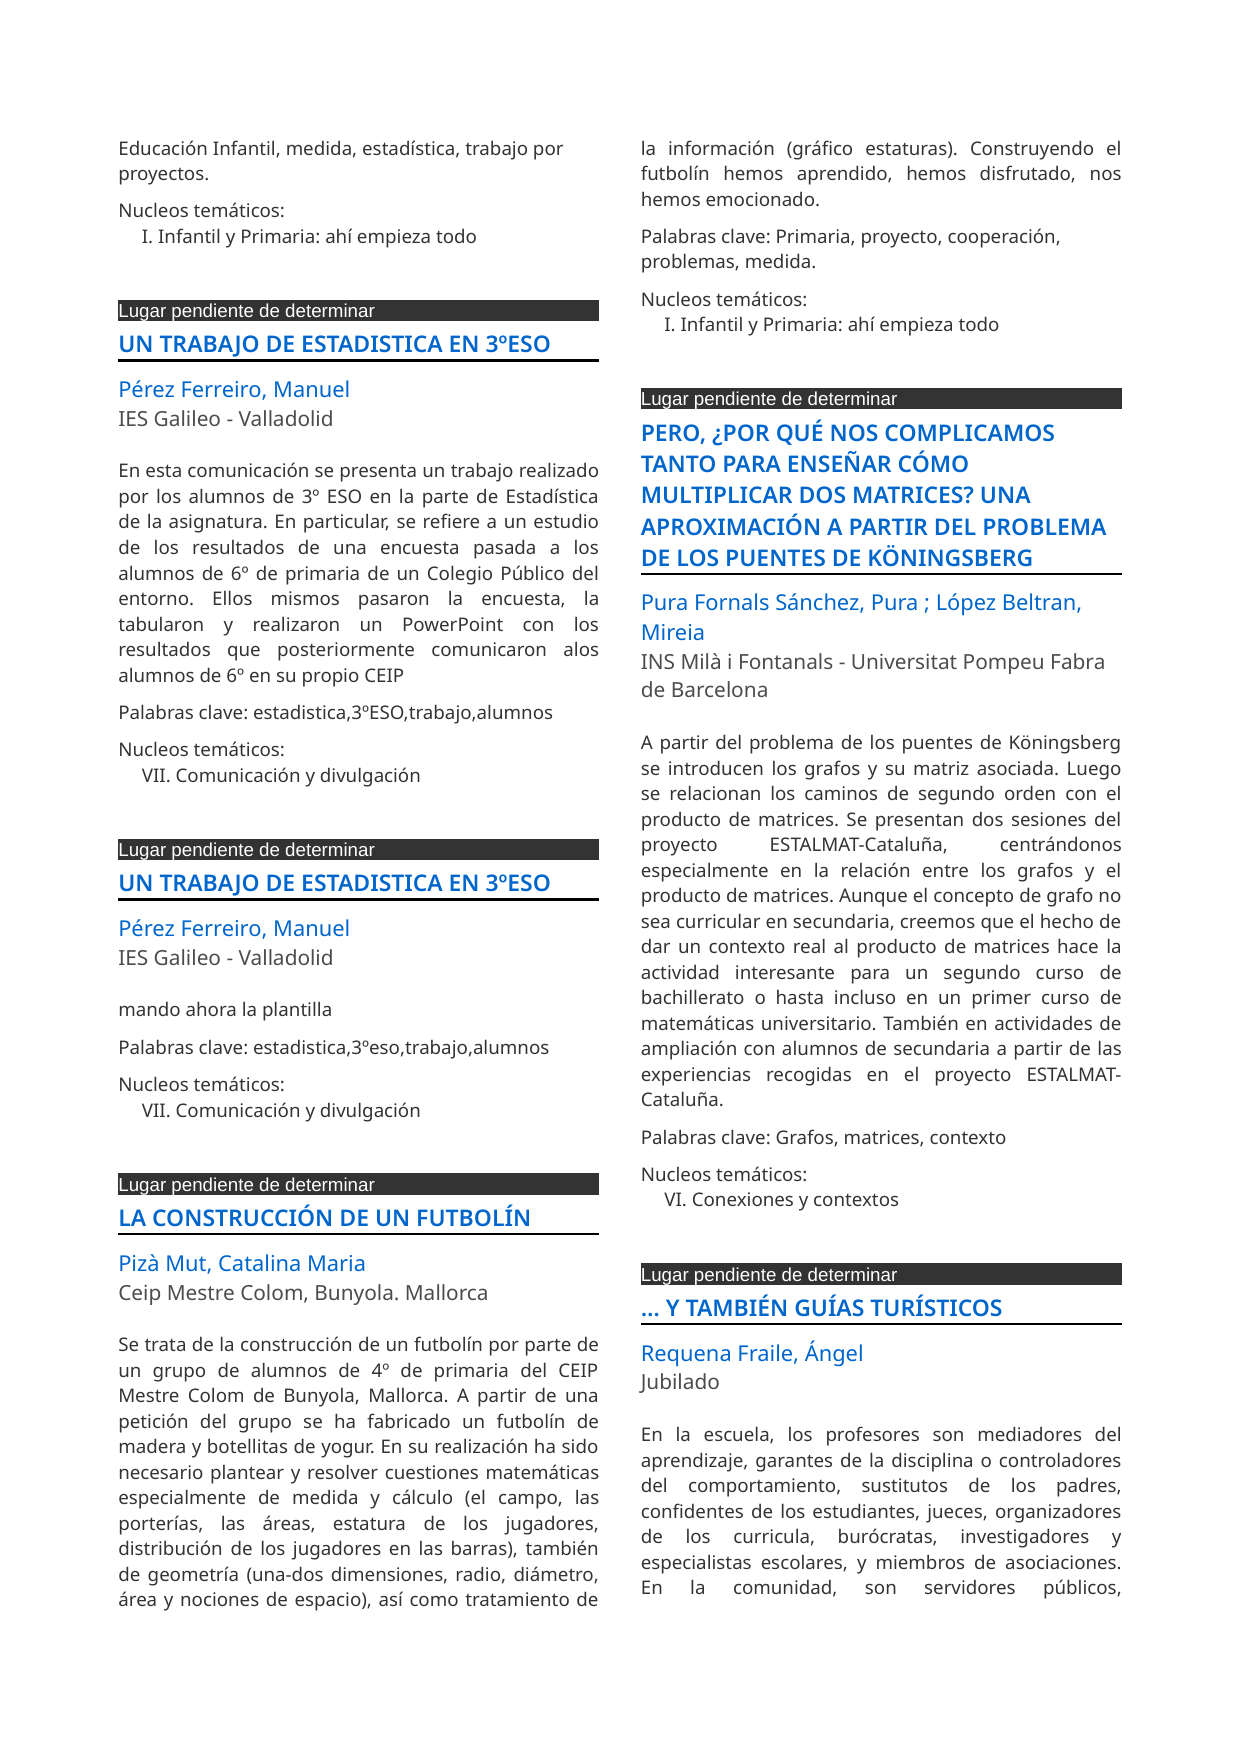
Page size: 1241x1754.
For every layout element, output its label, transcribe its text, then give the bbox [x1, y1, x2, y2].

text Pérez Ferreiro, Manuel [118, 374, 599, 404]
text Requena Fraile, Ángel [641, 1338, 1122, 1367]
text Nucleos temáticos: [118, 1071, 599, 1097]
text Se trata de la construcción de un futbolín por parte de un grupo de alumnos de 4º de primaria del CEIP Mestre Colom de Bunyola, Mallorca. A partir de una petición del grupo se ha fabricado un futbolín de madera y botellitas de yogur. En su realización ha sido necesario plantear y resolver cuestiones matemáticas especialmente de medida y cálculo (el campo, las porterías, las áreas, estatura de los jugadores, distribución de los jugadores en las barras), también de geometría (una-dos dimensiones, radio, diámetro, área y nociones de espacio), así como tratamiento de [118, 1332, 599, 1612]
text Nucleos temáticos: [641, 1161, 1122, 1187]
text Palabras clave: estadistica,3ºeso,trabajo,alumnos [118, 1034, 599, 1059]
text En la escuela, los profesores son mediadores del aprendizaje, garantes de la disciplina o controladores del comportamiento, sustitutos de los padres, confidentes de los estudiantes, jueces, organizadores de los curricula, burócratas, investigadores y especialistas escolares, y miembros de asociaciones. En la comunidad, son servidores públicos, [641, 1421, 1122, 1600]
text IES Galileo - Valladolid [118, 943, 599, 971]
text Lugar pendiente de determinar [118, 1173, 599, 1195]
text Pura Fornals Sánchez, Pura ; López Beltran, Mireia [641, 587, 1122, 647]
subtitle La construcción de un futbolín [118, 1202, 599, 1233]
text VII. Comunicación y divulgación [130, 762, 599, 788]
text IES Galileo - Valladolid [118, 404, 599, 432]
text Palabras clave: estadistica,3ºESO,trabajo,alumnos [118, 699, 599, 725]
subtitle Pero, ¿por qué nos complicamos tanto para enseñar cómo multiplicar dos matrices? Una aproximación a partir del problema de los puentes de Köningsberg [641, 417, 1122, 573]
text A partir del problema de los puentes de Köningsberg se introducen los grafos y su matriz asociada. Luego se relacionan los caminos de segundo orden con el producto de matrices. Se presentan dos sesiones del proyecto ESTALMAT-Cataluña, centrándonos especialmente en la relación entre los grafos y el producto de matrices. Aunque el concepto de grafo no sea curricular en secundaria, creemos que el hecho de dar un contexto real al producto de matrices hace la actividad interesante para un segundo curso de bachillerato o hasta incluso en un primer curso de matemáticas universitario. También en actividades de ampliación con alumnos de secundaria a partir de las experiencias recogidas en el proyecto ESTALMAT-Cataluña. [641, 729, 1122, 1112]
text la información (gráfico estaturas). Construyendo el futbolín hemos aprendido, hemos disfrutado, nos hemos emocionado. [641, 135, 1122, 211]
text VII. Comunicación y divulgación [130, 1097, 599, 1122]
text Palabras clave: Grafos, matrices, contexto [641, 1124, 1122, 1149]
text Pizà Mut, Catalina Maria [118, 1248, 599, 1278]
text VI. Conexiones y contextos [652, 1187, 1122, 1212]
subtitle … y también guías turísticos [641, 1292, 1122, 1323]
subtitle Un trabajo de Estadistica en 3ºESO [118, 328, 599, 359]
text Jubilado [641, 1367, 1122, 1396]
text Lugar pendiente de determinar [118, 300, 599, 321]
text Nucleos temáticos: [641, 286, 1122, 311]
text Nucleos temáticos: [118, 737, 599, 762]
text Educación Infantil, medida, estadística, trabajo por proyectos. [118, 135, 599, 186]
text Lugar pendiente de determinar [118, 839, 599, 860]
text Nucleos temáticos: [118, 198, 599, 223]
text Ceip Mestre Colom, Bunyola. Mallorca [118, 1278, 599, 1306]
text Palabras clave: Primaria, proyecto, cooperación, problemas, medida. [641, 223, 1122, 274]
text mando ahora la plantilla [118, 997, 599, 1022]
text Lugar pendiente de determinar [641, 388, 1122, 409]
text INS Milà i Fontanals - Universitat Pompeu Fabra de Barcelona [641, 647, 1122, 704]
text I. Infantil y Primaria: ahí empieza todo [130, 223, 599, 249]
text Pérez Ferreiro, Manuel [118, 913, 599, 943]
text Lugar pendiente de determinar [641, 1263, 1122, 1285]
text En esta comunicación se presenta un trabajo realizado por los alumnos de 3º ESO en la parte de Estadística de la asignatura. En particular, se refiere a un estudio de los resultados de una encuesta pasada a los alumnos de 6º de primaria de un Colegio Público del entorno. Ellos mismos pasaron la encuesta, la tabularon y realizaron un PowerPoint con los resultados que posteriormente comunicaron alos alumnos de 6º en su propio CEIP [118, 458, 599, 687]
text I. Infantil y Primaria: ahí empieza todo [652, 311, 1122, 337]
subtitle un trabajo de estadistica en 3ºESO [118, 867, 599, 898]
